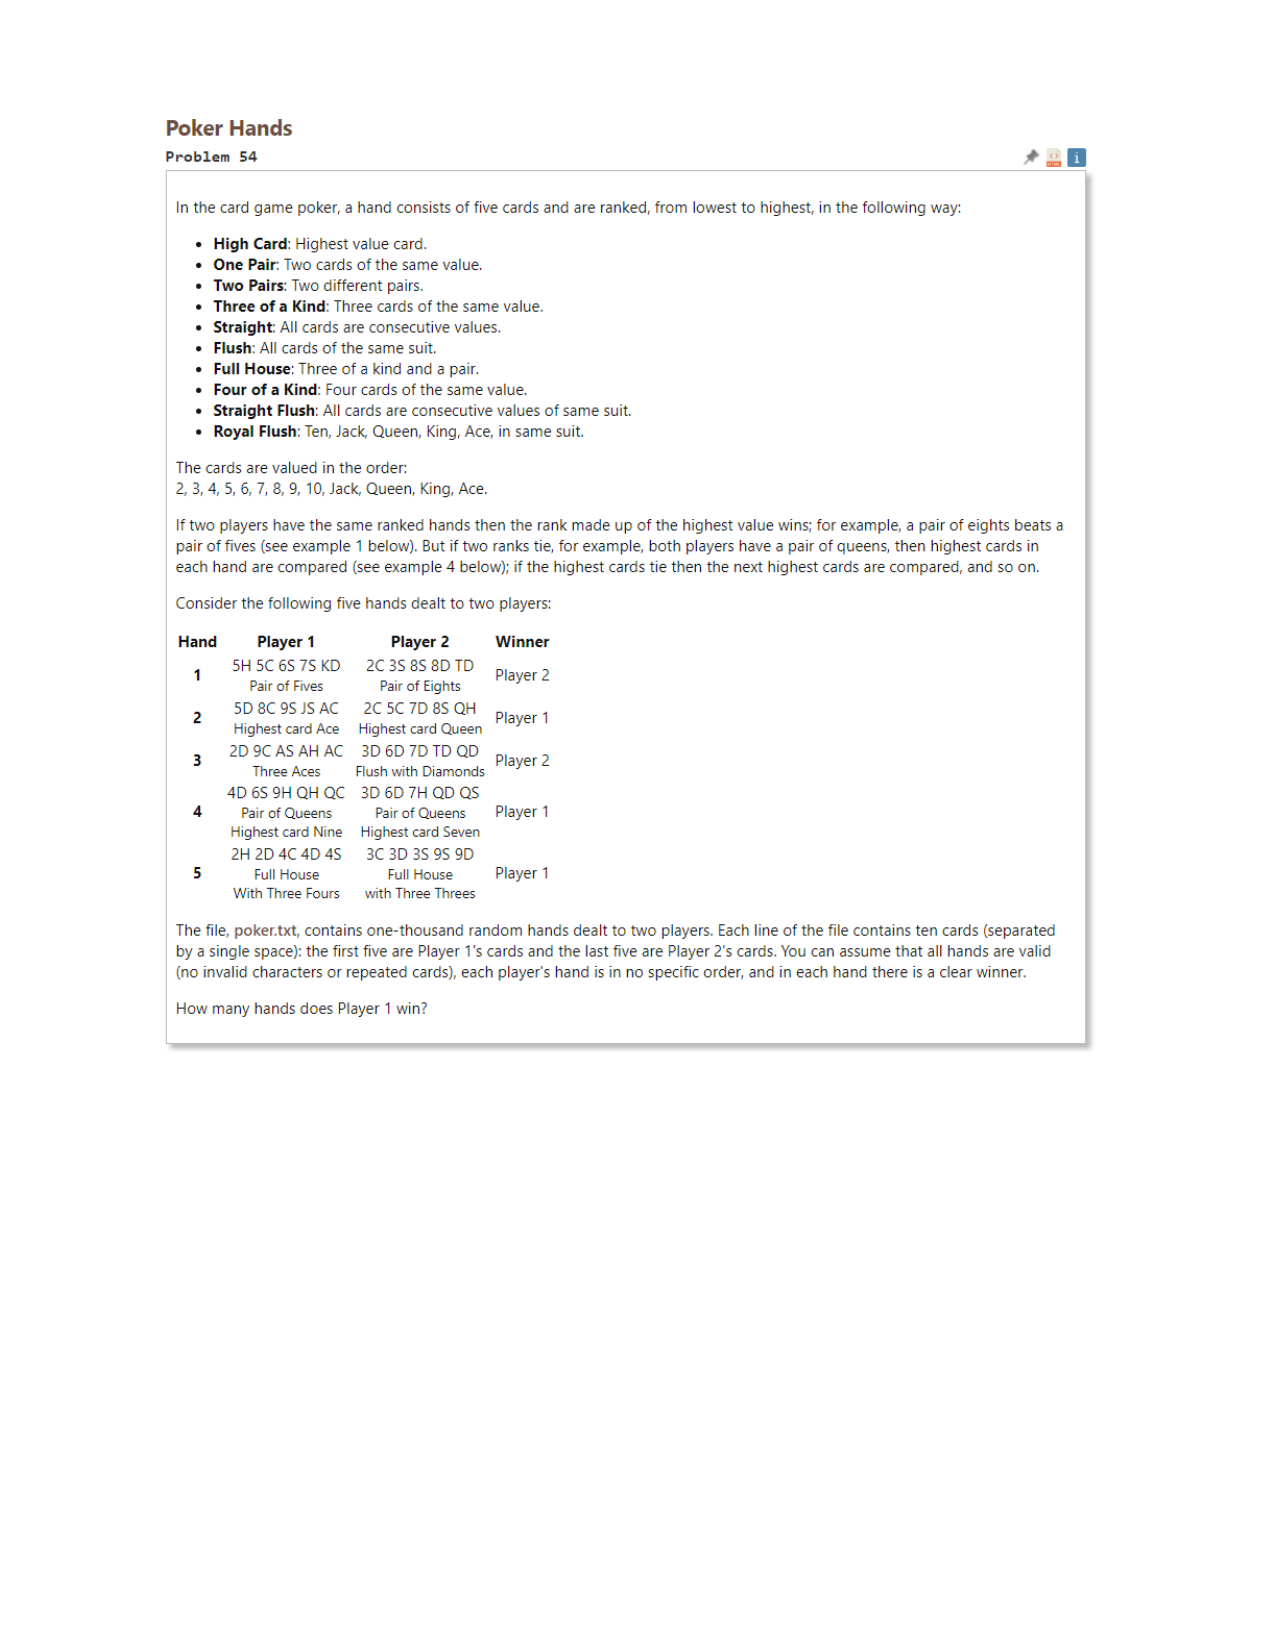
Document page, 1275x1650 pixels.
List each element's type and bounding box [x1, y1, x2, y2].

picture [146, 118, 1129, 1067]
